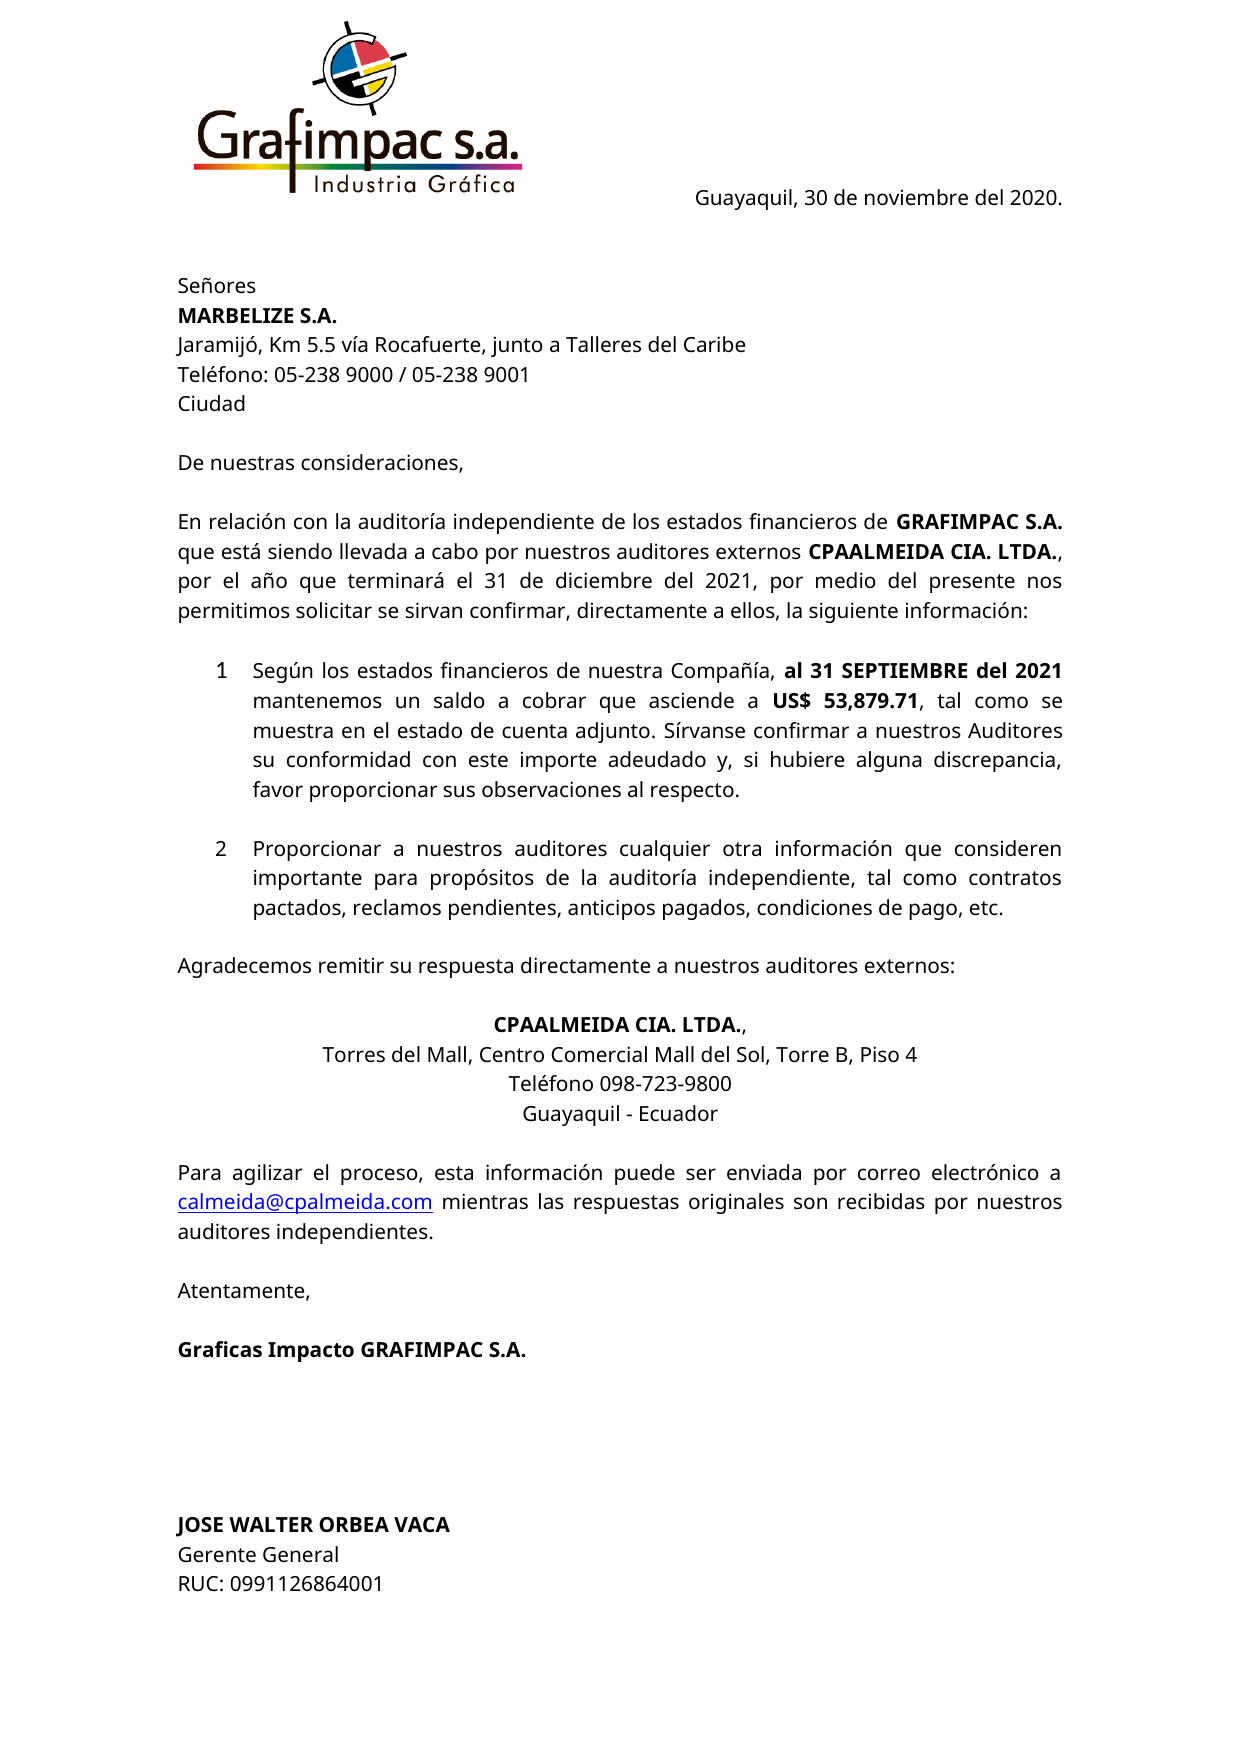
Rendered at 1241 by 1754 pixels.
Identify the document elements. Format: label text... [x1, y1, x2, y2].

text JOSE WALTER ORBEA VACA [177, 1510, 1063, 1539]
text Torres del Mall, Centro Comercial Mall del Sol, Torre B, Piso 4 [177, 1040, 1063, 1068]
text Señores [177, 271, 1063, 300]
text Graficas Impacto GRAFIMPAC S.A. [177, 1335, 1063, 1363]
text Ciudad [177, 389, 1063, 418]
text Jaramijó, Km 5.5 vía Rocafuerte, junto a Talleres del Caribe [177, 330, 1063, 359]
text En relación con la auditoría independiente de los estados financieros de GRAFIMPAC S.A. que está siendo llevada a cabo por nuestros auditores externos CPAALMEIDA CIA. LTDA., por el año que terminará el 31 de diciembre del 2021, por medio del presente nos permitimos solicitar se sirvan confirmar, directamente a ellos, la siguiente información: [177, 507, 1063, 624]
text Agradecemos remitir su respuesta directamente a nuestros auditores externos: [177, 952, 1063, 980]
text RUC: 0991126864001 [177, 1569, 1063, 1597]
list Según los estados financieros de nuestra Compañía, al 31 SEPTIEMBRE del 2021 mantenemos un saldo a cobrar que asciende a US$ 53,879.71, tal como se muestra en el estado de cuenta adjunto. Sírvanse confirmar a nuestros Auditores su conformidad con este importe adeudado y, si hubiere alguna discrepancia, favor proporcionar sus observaciones al respecto. [215, 655, 1063, 803]
text Guayaquil - Ecuador [177, 1099, 1063, 1127]
text De nuestras consideraciones, [177, 448, 1063, 477]
text Teléfono 098-723-9800 [177, 1069, 1063, 1098]
text Para agilizar el proceso, esta información puede ser enviada por correo electrónico a calmeida@cpalmeida.com mientras las respuestas originales son recibidas por nuestros auditores independientes. [177, 1158, 1063, 1245]
text Teléfono: 05-238 9000 / 05-238 9001 [177, 360, 1063, 388]
text Gerente General [177, 1540, 1063, 1568]
text MARBELIZE S.A. [177, 301, 1063, 329]
text CPAALMEIDA CIA. LTDA., [177, 1011, 1063, 1039]
list Proporcionar a nuestros auditores cualquier otra información que consideren importante para propósitos de la auditoría independiente, tal como contratos pactados, reclamos pendientes, anticipos pagados, condiciones de pago, etc. [215, 834, 1063, 921]
text Atentamente, [177, 1276, 1063, 1304]
text Guayaquil, 30 de noviembre del 2020. [536, 183, 1063, 211]
